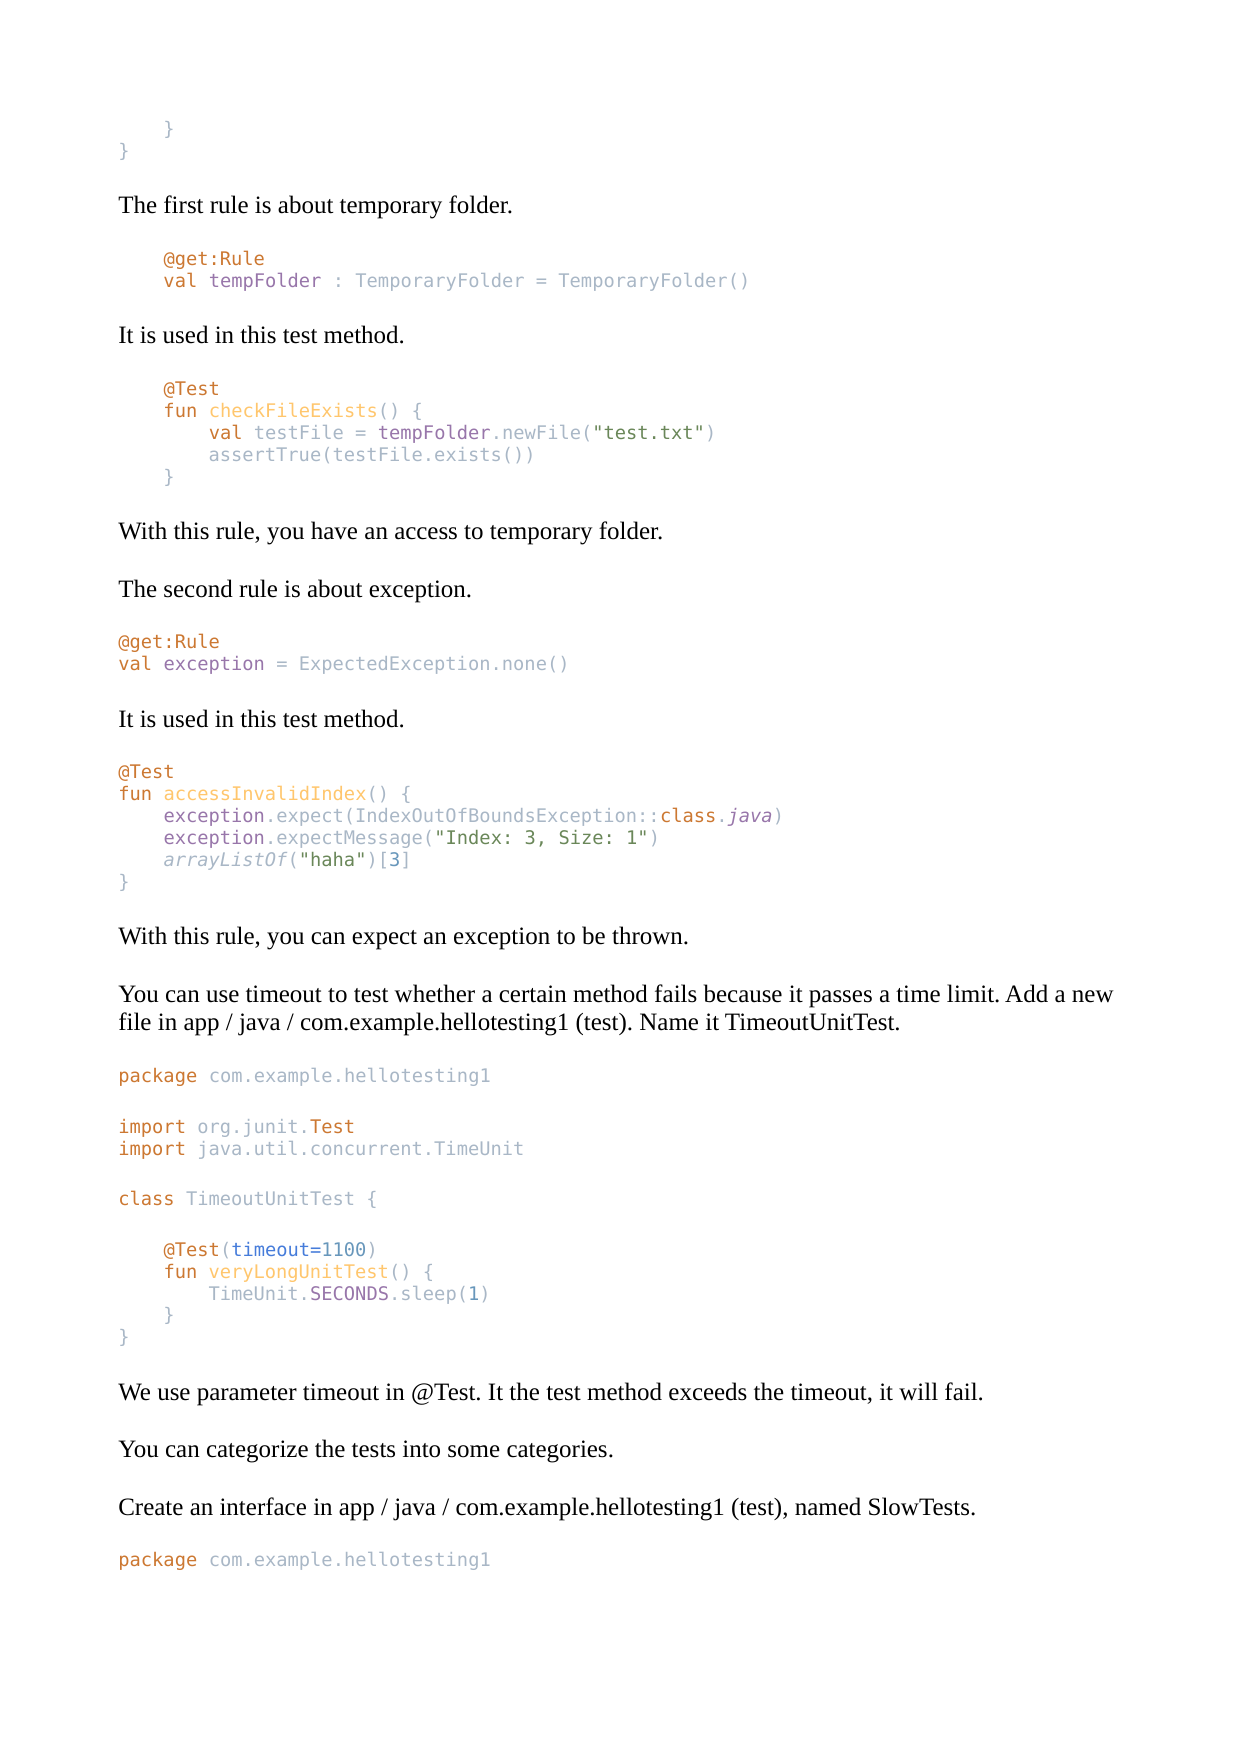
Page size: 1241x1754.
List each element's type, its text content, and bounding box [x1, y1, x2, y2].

text } } [118, 118, 1122, 162]
text @Test fun accessInvalidIndex() { exception.expect(IndexOutOfBoundsException::class.java) exception.expectMessage("Index: 3, Size: 1") arrayListOf("haha")[3] } [118, 761, 1122, 892]
text You can categorize the tests into some categories. [118, 1434, 1122, 1463]
text It is used in this test method. [118, 704, 1122, 732]
text Create an interface in app / java / com.example.hellotesting1 (test), named SlowTests. [118, 1492, 1122, 1521]
text With this rule, you can expect an exception to be thrown. [118, 921, 1122, 950]
text @get:Rule val exception = ExpectedException.none() [118, 631, 1122, 675]
text @Test fun checkFileExists() { val testFile = tempFolder.newFile("test.txt") assertTrue(testFile.exists()) } [118, 378, 1122, 487]
text package com.example.hellotesting1 import org.junit.Test import java.util.concurrent.TimeUnit class TimeoutUnitTest { @Test(timeout=1100) fun veryLongUnitTest() { TimeUnit.SECONDS.sleep(1) } } [118, 1065, 1122, 1348]
text We use parameter timeout in @Test. It the test method exceeds the timeout, it will fail. [118, 1377, 1122, 1406]
text package com.example.hellotesting1 [118, 1549, 1122, 1600]
text It is used in this test method. [118, 321, 1122, 349]
text @get:Rule val tempFolder : TemporaryFolder = TemporaryFolder() [118, 248, 1122, 292]
text The second rule is about exception. [118, 574, 1122, 602]
text You can use timeout to test whether a certain method fails because it passes a time limit. Add a new file in app / java / com.example.hellotesting1 (test). Name it TimeoutUnitTest. [118, 979, 1122, 1036]
text The first rule is about temporary folder. [118, 191, 1122, 219]
text With this rule, you have an access to temporary folder. [118, 516, 1122, 545]
